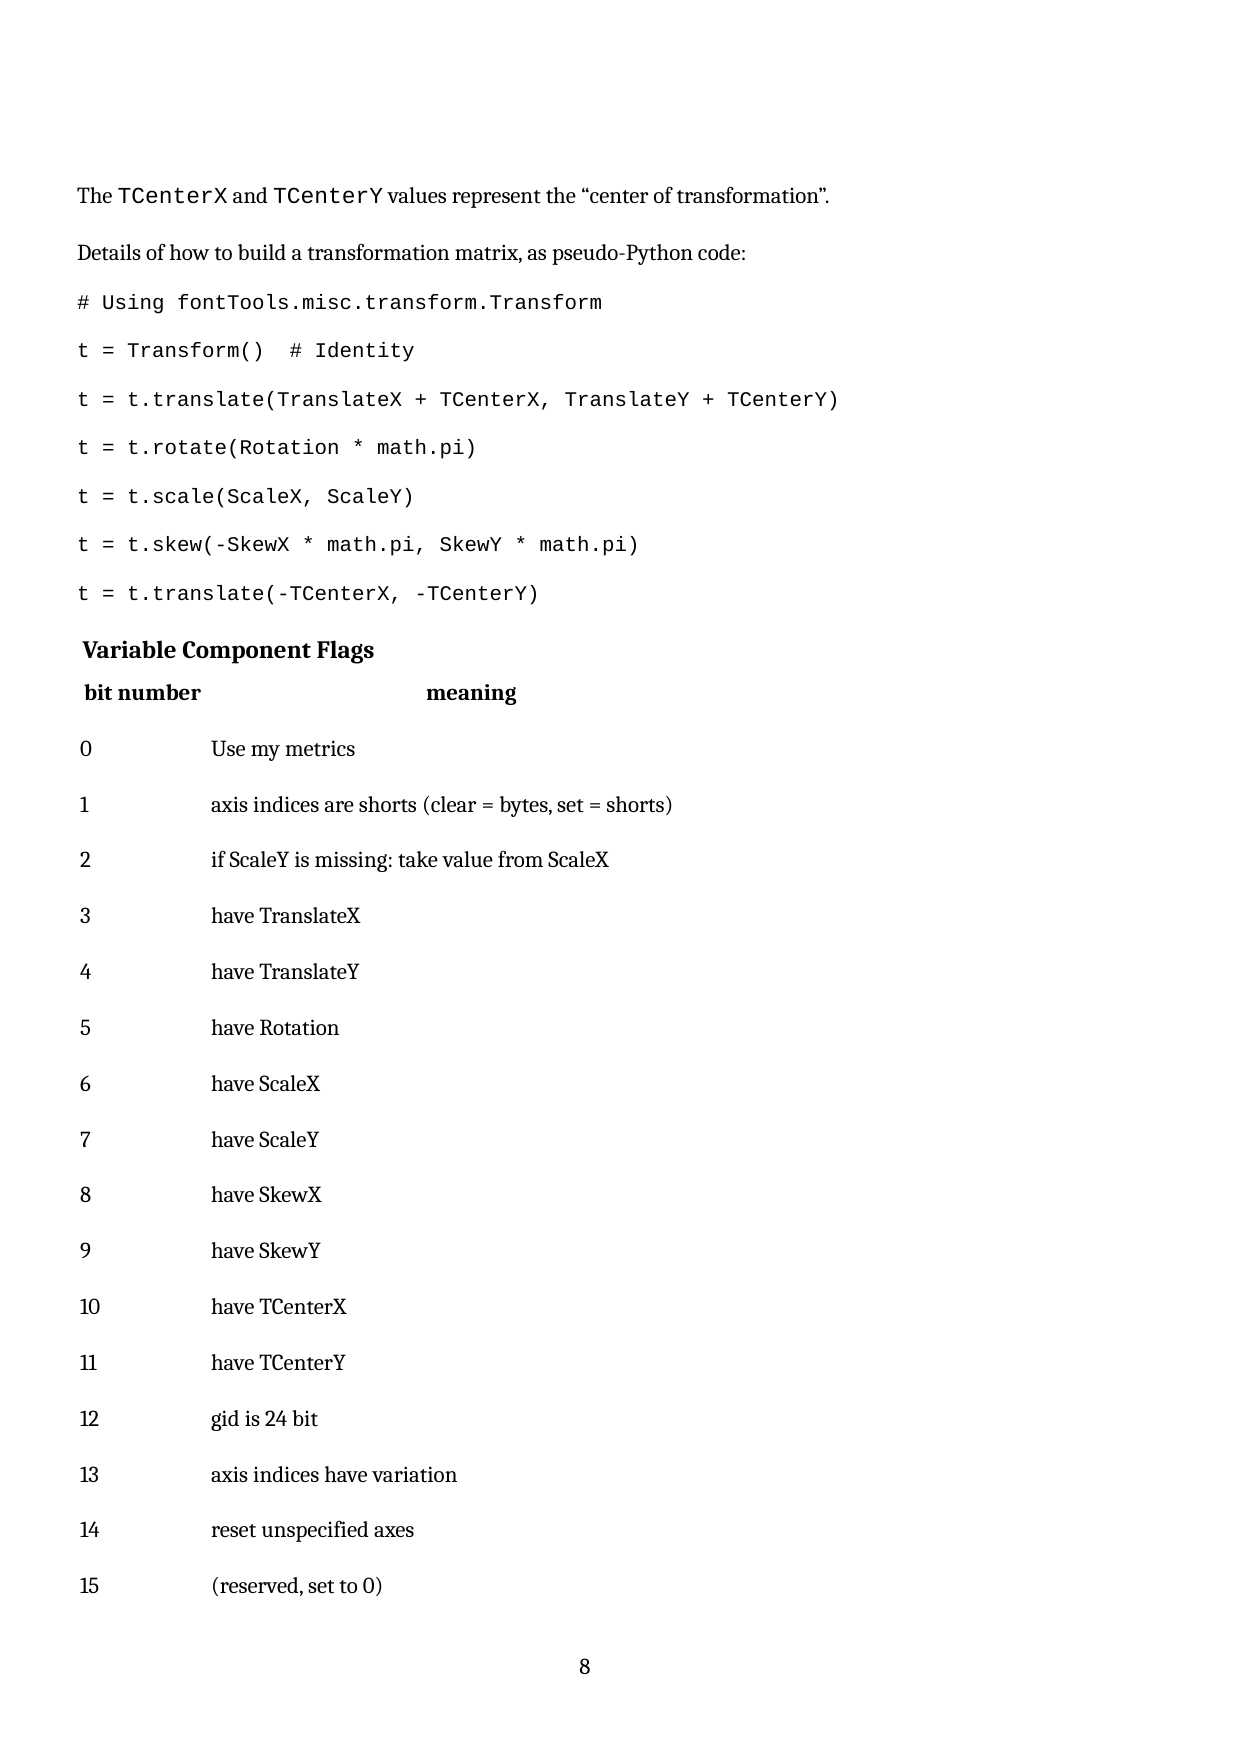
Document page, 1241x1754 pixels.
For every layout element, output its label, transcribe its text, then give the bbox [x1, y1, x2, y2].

table_cell have SkewX [208, 1179, 734, 1235]
text The TCenterX and TCenterY values represent the “center of transformation”. [77, 183, 1093, 210]
table_cell have ScaleX [208, 1068, 734, 1123]
table_cell 6 [77, 1068, 208, 1123]
table_cell 5 [77, 1012, 208, 1068]
subtitle Variable Component Flags [77, 636, 1093, 664]
table_cell have TranslateY [208, 956, 734, 1012]
table_cell have ScaleY [208, 1124, 734, 1179]
table_cell 15 [77, 1570, 208, 1626]
table_cell 1 [77, 789, 208, 844]
table_cell have TCenterX [208, 1291, 734, 1347]
table_cell axis indices have variation [208, 1459, 734, 1514]
table_cell 4 [77, 956, 208, 1012]
text Details of how to build a transformation matrix, as pseudo-Python code: [77, 239, 1093, 266]
text t = t.rotate(Rotation * math.pi) [77, 436, 1093, 461]
table_cell 14 [77, 1514, 208, 1570]
text t = t.translate(-TCenterX, -TCenterY) [77, 581, 1093, 606]
table_cell gid is 24 bit [208, 1403, 734, 1458]
table_header meaning [208, 677, 734, 733]
text t = t.skew(-SkewX * math.pi, SkewY * math.pi) [77, 533, 1093, 558]
table_cell have TranslateX [208, 900, 734, 956]
table_cell 9 [77, 1235, 208, 1291]
text t = t.translate(TranslateX + TCenterX, TranslateY + TCenterY) [77, 388, 1093, 412]
table_cell 8 [77, 1179, 208, 1235]
table_cell have TCenterY [208, 1347, 734, 1403]
table_cell 0 [77, 733, 208, 788]
table_cell axis indices are shorts (clear = bytes, set = shorts) [208, 789, 734, 844]
table_cell 12 [77, 1403, 208, 1458]
table_cell have Rotation [208, 1012, 734, 1068]
table_cell have SkewY [208, 1235, 734, 1291]
table_cell (reserved, set to 0) [208, 1570, 734, 1626]
table_cell reset unspecified axes [208, 1514, 734, 1570]
text # Using fontTools.misc.transform.Transform [77, 291, 1093, 316]
table_cell 13 [77, 1459, 208, 1514]
table_header bit number [77, 677, 208, 733]
table_cell if ScaleY is missing: take value from ScaleX [208, 844, 734, 900]
table_cell 2 [77, 844, 208, 900]
table_cell Use my metrics [208, 733, 734, 788]
table_cell 7 [77, 1124, 208, 1179]
table_cell 3 [77, 900, 208, 956]
text t = Transform() # Identity [77, 339, 1093, 364]
table_cell 10 [77, 1291, 208, 1347]
text t = t.scale(ScaleX, ScaleY) [77, 484, 1093, 509]
table_cell 11 [77, 1347, 208, 1403]
